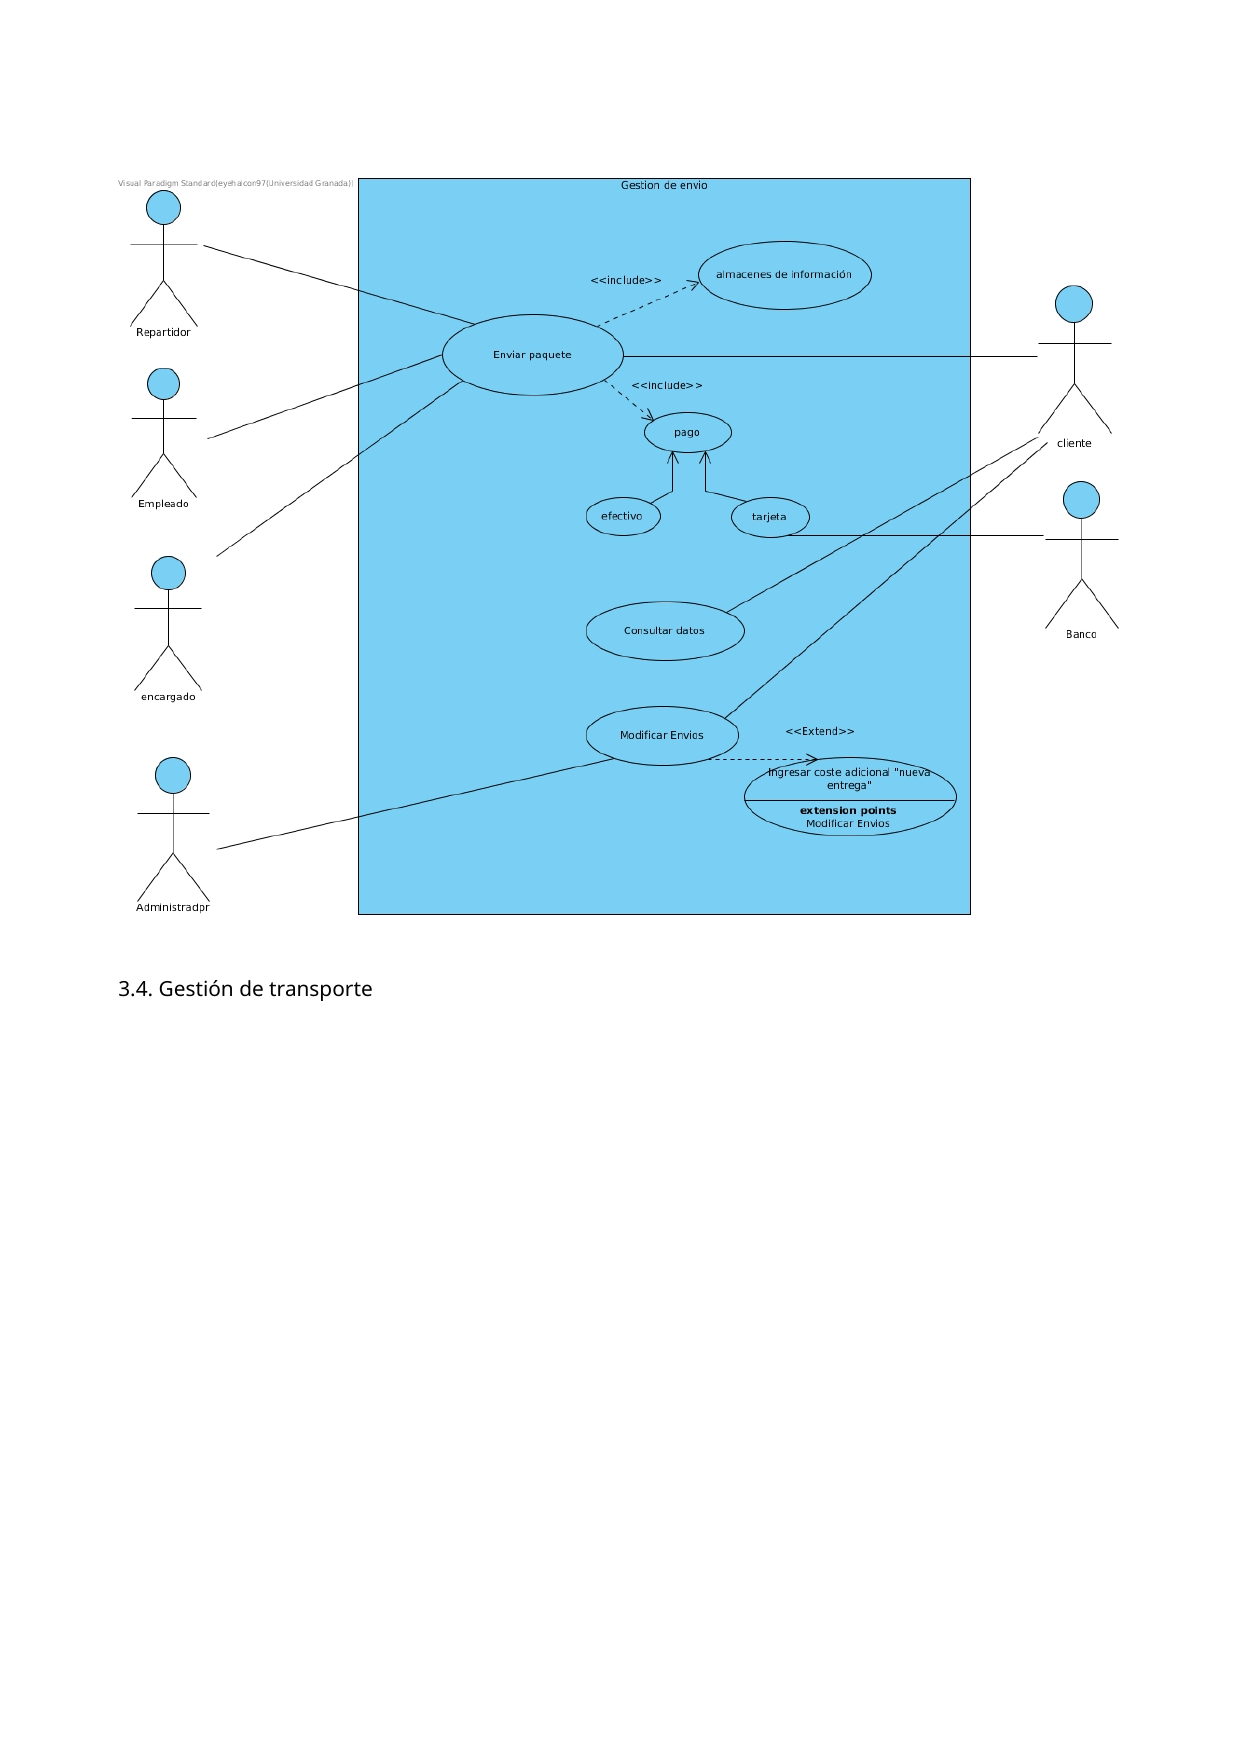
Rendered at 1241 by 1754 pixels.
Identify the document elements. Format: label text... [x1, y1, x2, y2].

text 3.4. Gestión de transporte [118, 974, 1122, 1003]
picture [118, 176, 1123, 918]
